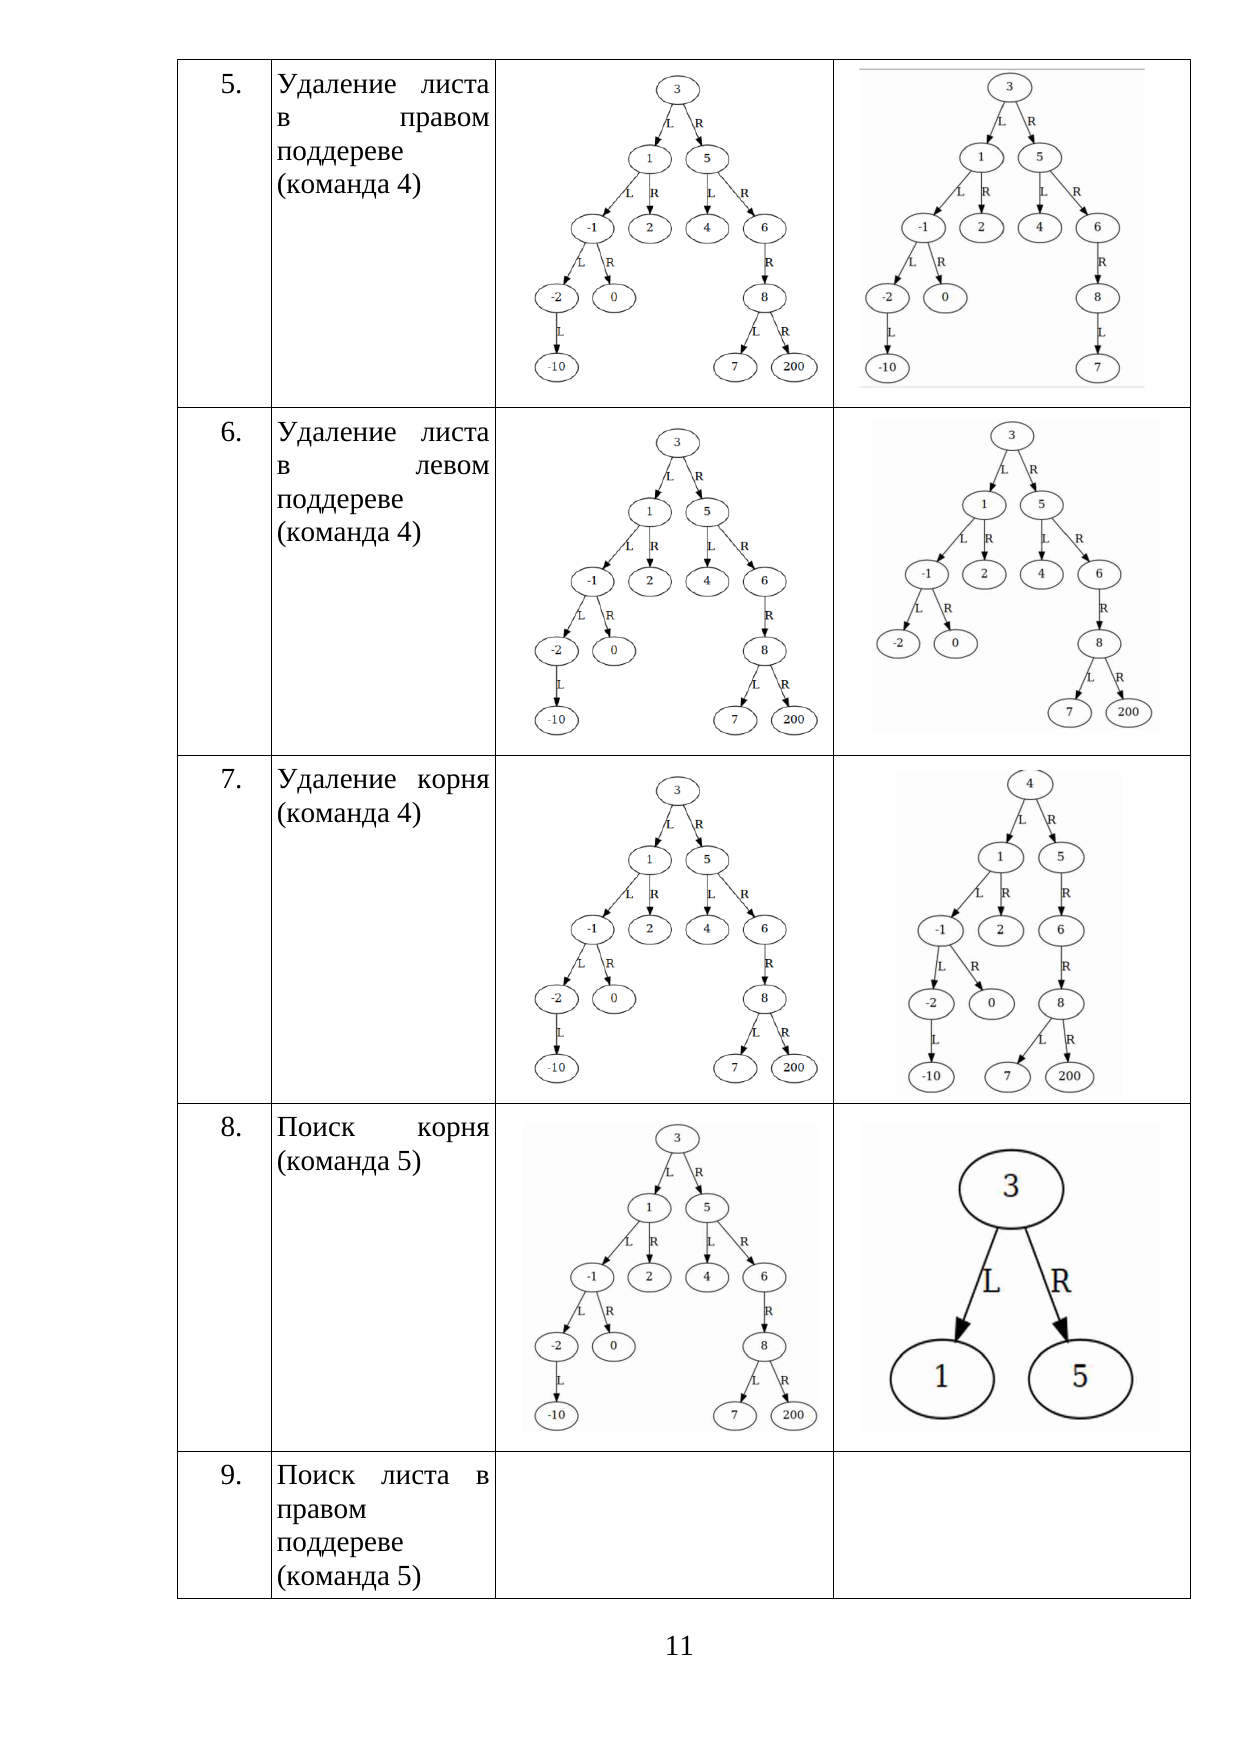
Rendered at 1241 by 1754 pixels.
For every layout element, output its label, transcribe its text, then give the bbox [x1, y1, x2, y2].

table_cell [496, 1104, 833, 1451]
table_cell Удаление листа в правом поддереве (команда 4) [272, 60, 495, 407]
table_cell [178, 408, 271, 755]
picture [522, 774, 823, 1085]
table_cell Поиск корня (команда 5) [272, 1104, 495, 1451]
table_cell [834, 408, 1190, 755]
picture [895, 770, 1122, 1096]
table_cell [496, 756, 833, 1103]
picture [859, 68, 1145, 388]
table_cell Удаление корня (команда 4) [272, 756, 495, 1103]
picture [522, 426, 823, 737]
table_cell [178, 1452, 271, 1597]
table_cell [496, 60, 833, 407]
picture [871, 420, 1162, 730]
table_cell Поиск листа в правом поддереве (команда 5) [272, 1452, 495, 1597]
table_cell [834, 756, 1190, 1103]
table_cell [834, 60, 1190, 407]
table_cell [178, 756, 271, 1103]
table_cell [834, 1452, 1190, 1597]
table_cell [496, 408, 833, 755]
table_cell [178, 60, 271, 407]
picture [522, 73, 823, 384]
table_cell Удаление листа в левом поддереве (команда 4) [272, 408, 495, 755]
table_cell [178, 1104, 271, 1451]
picture [860, 1122, 1161, 1433]
table_cell [496, 1452, 833, 1597]
table_cell [834, 1104, 1190, 1451]
picture [522, 1122, 823, 1433]
